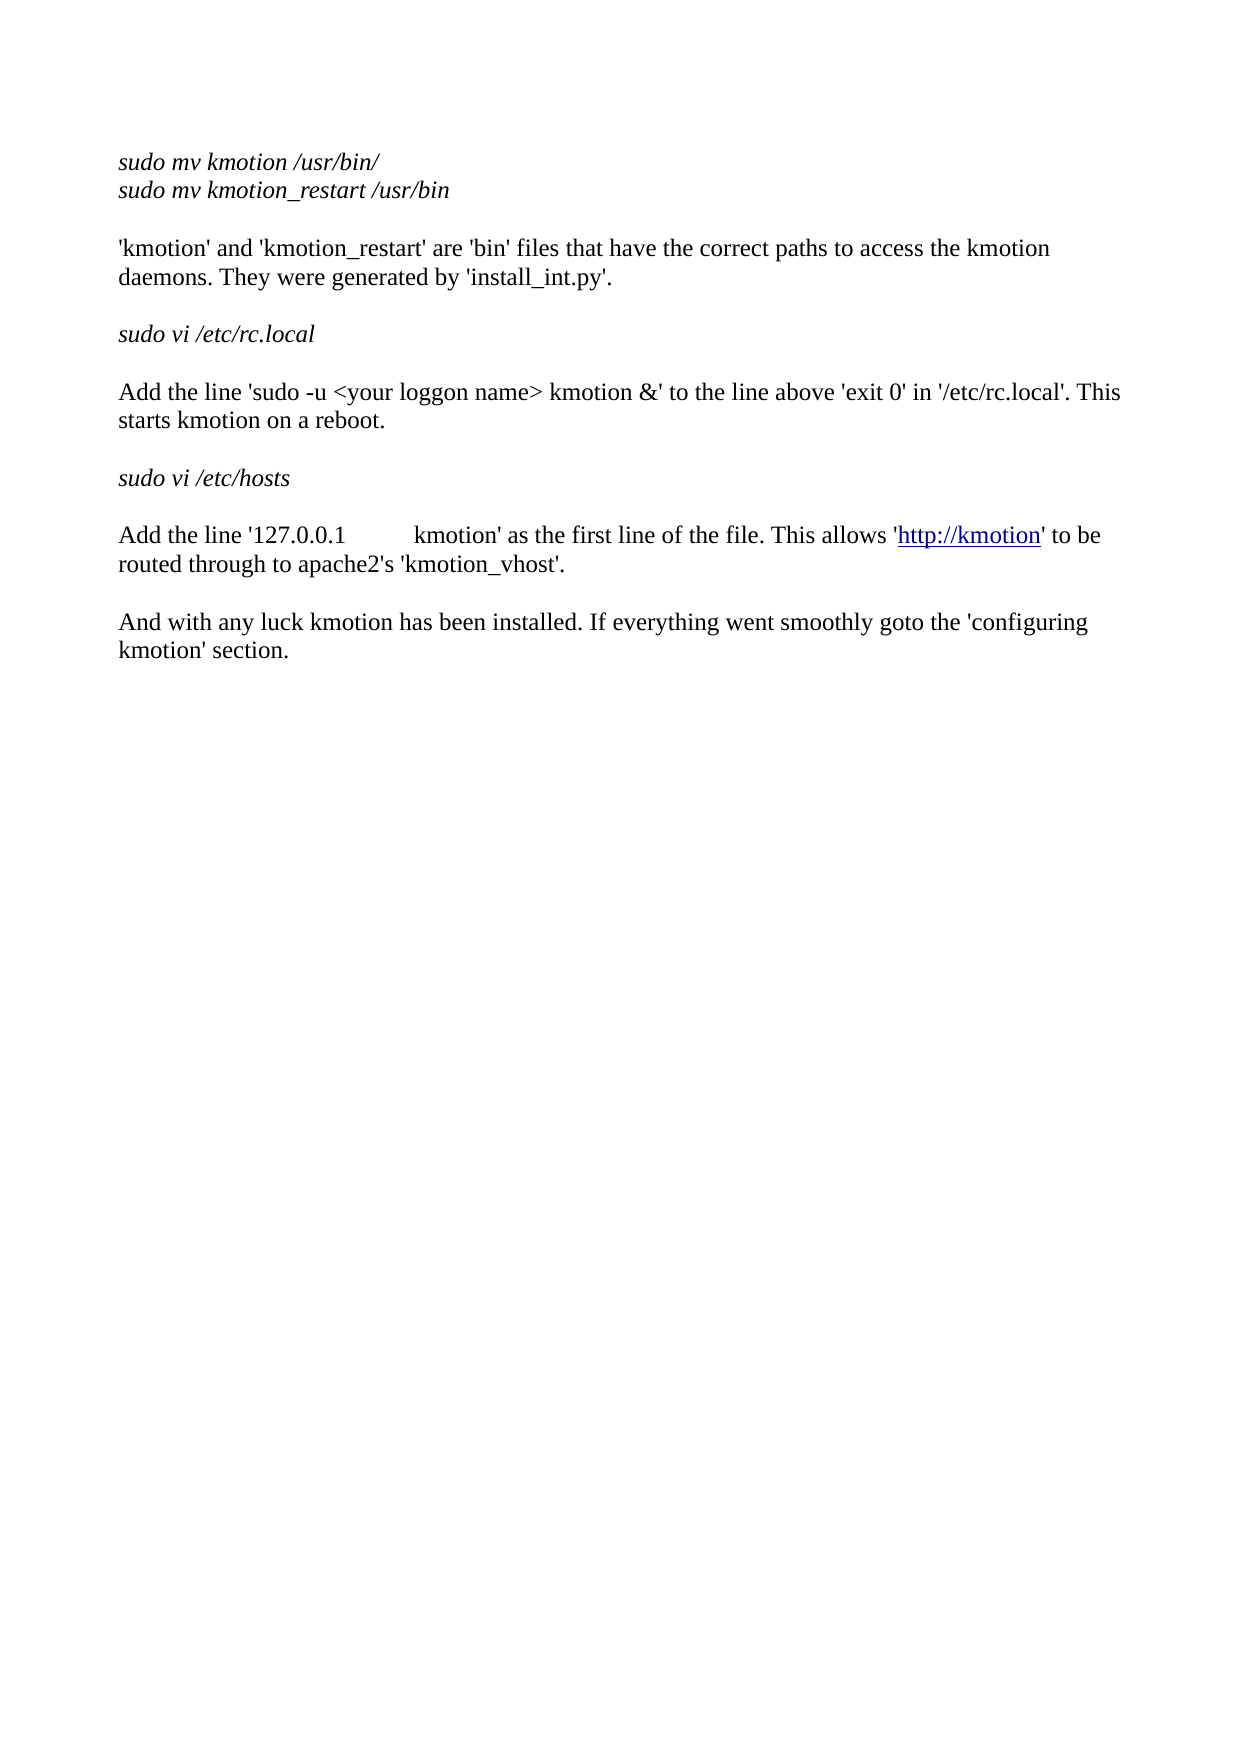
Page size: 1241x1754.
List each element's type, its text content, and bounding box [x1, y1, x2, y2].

text 'kmotion' and 'kmotion_restart' are 'bin' files that have the correct paths to access the kmotion daemons. They were generated by 'install_int.py'. [118, 233, 1122, 291]
text Add the line 'sudo -u <your loggon name> kmotion &' to the line above 'exit 0' in '/etc/rc.local'. This starts kmotion on a reboot. [118, 377, 1122, 434]
text sudo mv kmotion /usr/bin/ [118, 147, 1122, 176]
text sudo vi /etc/rc.local [118, 319, 1122, 348]
text And with any luck kmotion has been installed. If everything went smoothly goto the 'configuring kmotion' section. [118, 607, 1122, 664]
text Add the line '127.0.0.1 kmotion' as the first line of the file. This allows 'http://kmotion' to be routed through to apache2's 'kmotion_vhost'. [118, 521, 1122, 578]
text sudo mv kmotion_restart /usr/bin [118, 176, 1122, 204]
text sudo vi /etc/hosts [118, 463, 1122, 492]
